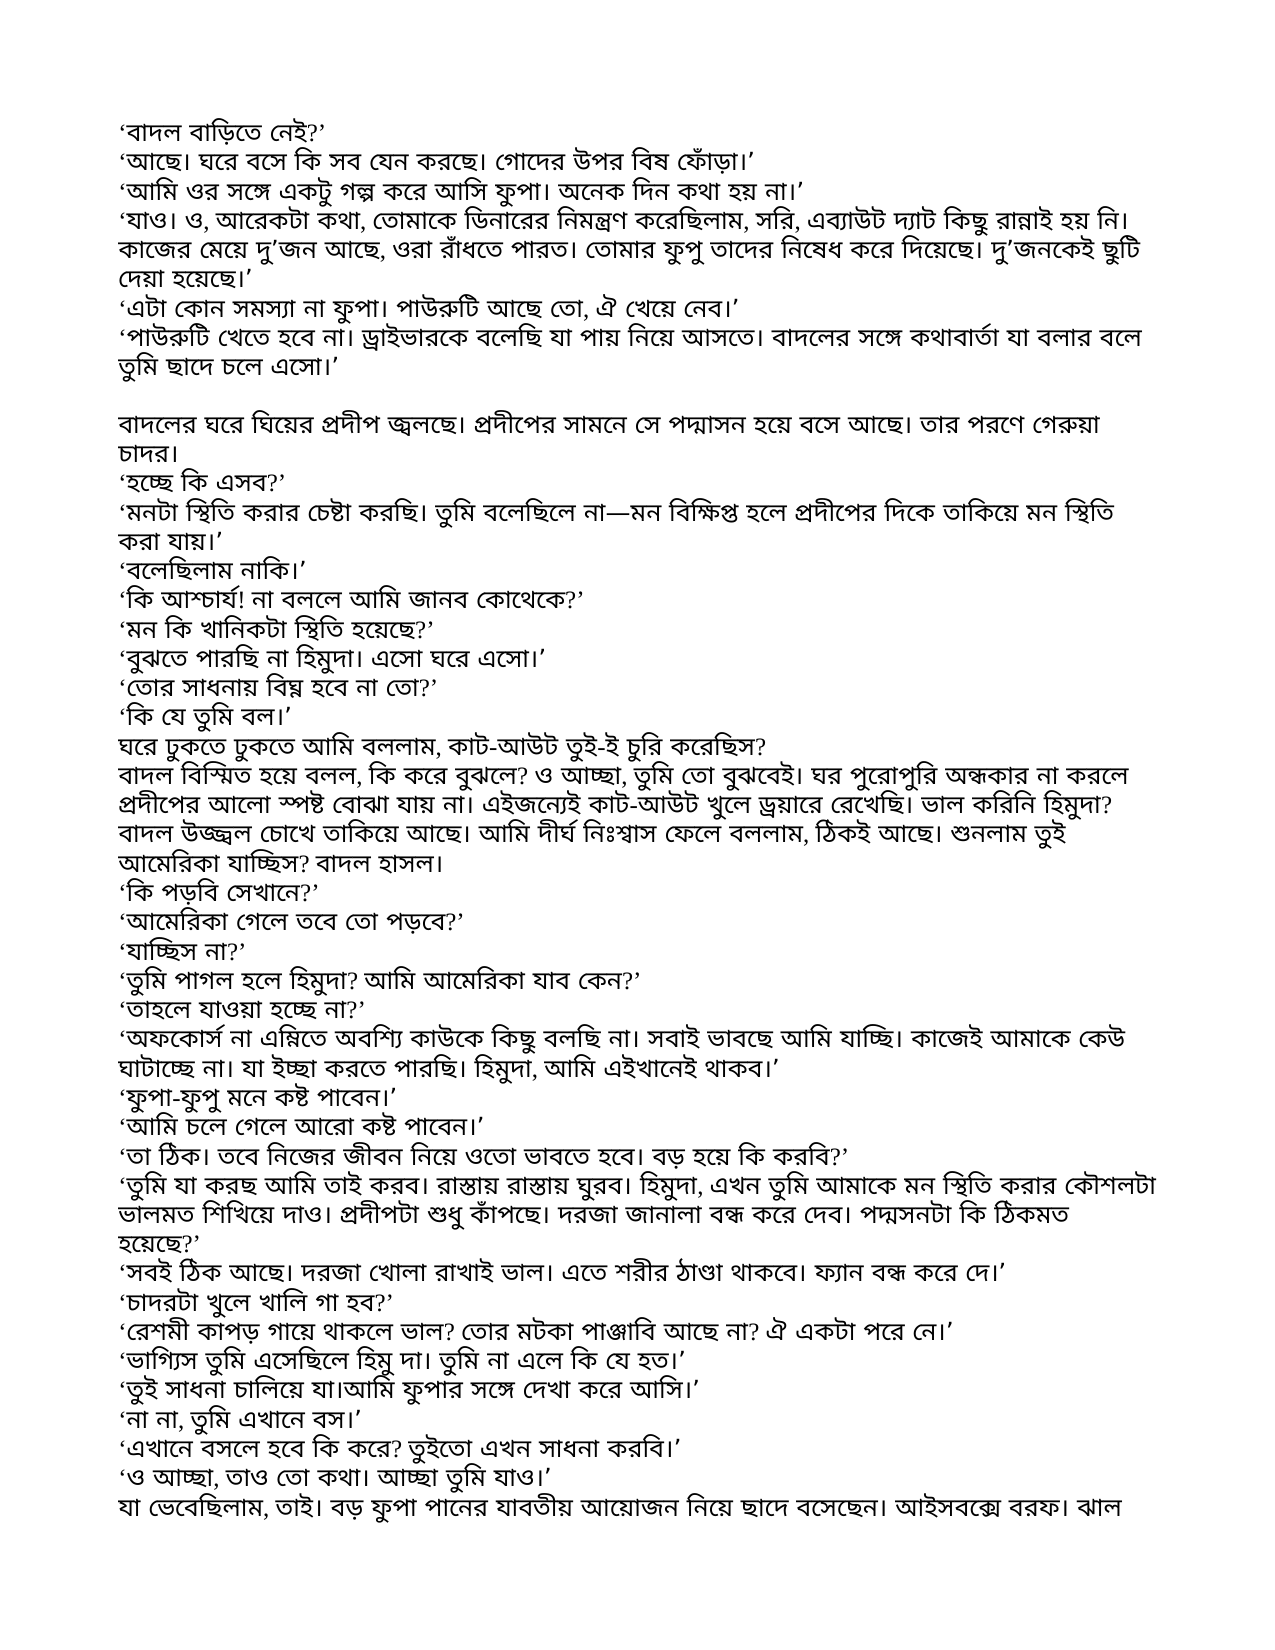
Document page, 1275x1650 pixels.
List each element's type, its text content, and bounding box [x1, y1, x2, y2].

text ‘বুঝতে পারছি না হিমুদা। এসো ঘরে এসো।’ [299, 644, 1157, 673]
text যা ভেবেছিলাম, তাই। বড় ফুপা পানের যাবতীয় আয়োজন নিয়ে ছাদে বসেছেন। আইসবক্সে বরফ। ঝাল [118, 1493, 1157, 1522]
text ‘বুঝতে পারছি না হিমুদা। এসো ঘরে এসো।’ [118, 644, 328, 673]
text বাদল বিস্মিত হয়ে বলল, কি করে বুঝলে? ও আচ্ছা, তুমি তো বুঝবেই। ঘর পুরোপুরি অন্ধকার না করলে প্রদীপের আলো স্পষ্ট বোঝা যায় না। এইজন্যেই কাট-আউট খুলে ড্রয়ারে রেখেছি। ভাল করিনি হিমুদা? [118, 761, 1157, 819]
text ‘তুমি যা করছ আমি তাই করব। রাস্তায় রাস্তায় ঘুরব। হিমুদা, এখন তুমি আমাকে মন স্থিতি করার কৌশলটা ভালমত শিখিয়ে দাও। প্রদীপটা শুধু কাঁপছে। দরজা জানালা বন্ধ করে দেব। পদ্মসনটা কি ঠিকমত হয়েছে?’ [118, 1171, 1157, 1258]
text ‘ও আচ্ছা, তাও তো কথা। আচ্ছা তুমি যাও।’ [118, 1463, 1157, 1493]
text ‘এখানে বসলে হবে কি করে? তুইতো এখন সাধনা করবি।’ [118, 1434, 1157, 1463]
text ‘তোর সাধনায় বিঘ্ন হবে না তো?’ [118, 673, 1157, 702]
text ‘ফুপা-ফুপু মনে কষ্ট পাবেন।’ [118, 1083, 1157, 1112]
text ‘বাদল বাড়িতে নেই?’ [118, 118, 1157, 147]
text ‘না না, তুমি এখানে বস।’ [118, 1405, 1157, 1434]
text ‘চাদরটা খুলে খালি গা হব?’ [118, 1288, 1157, 1317]
text ‘তা ঠিক। তবে নিজের জীবন নিয়ে ওতো ভাবতে হবে। বড় হয়ে কি করবি?’ [118, 1142, 1157, 1171]
text ‘সবই ঠিক আছে। দরজা খোলা রাখাই ভাল। এতে শরীর ঠাণ্ডা থাকবে। ফ্যান বন্ধ করে দে।’ [118, 1258, 1157, 1288]
text ‘তাহলে যাওয়া হচ্ছে না?’ [118, 995, 1157, 1024]
text ‘ভাগ্যিস তুমি এসেছিলে হিমু দা। তুমি না এলে কি যে হত।’ [359, 1346, 1157, 1376]
text ‘আমি ওর সঙ্গে একটু গল্প করে আসি ফুপা। অনেক দিন কথা হয় না।’ [118, 177, 327, 206]
text ‘রেশমী কাপড় গায়ে থাকলে ভাল? তোর মটকা পাঞ্জাবি আছে না? ঐ একটা পরে নে।’ [118, 1317, 1157, 1346]
text ‘আমেরিকা গেলে তবে তো পড়বে?’ [118, 907, 1157, 937]
text ‘তুমি পাগল হলে হিমুদা? আমি আমেরিকা যাব কেন?’ [118, 966, 321, 995]
text ‘ভাগ্যিস তুমি এসেছিলে হিমু দা। তুমি না এলে কি যে হত।’ [118, 1346, 388, 1376]
text বাদল উজ্জ্বল চোখে তাকিয়ে আছে। আমি দীর্ঘ নিঃশ্বাস ফেলে বললাম, ঠিকই আছে। শুনলাম তুই আমেরিকা যাচ্ছিস? বাদল হাসল। [118, 819, 1157, 878]
text ‘মনটা স্থিতি করার চেষ্টা করছি। তুমি বলেছিলে না—মন বিক্ষিপ্ত হলে প্রদীপের দিকে তাকিয়ে মন স্থিতি করা যায়।’ [118, 498, 1157, 556]
text ‘কি আশ্চার্য! না বললে আমি জানব কোথেকে?’ [118, 585, 1157, 615]
text ‘অফকোর্স না এম্নিতে অবশ্যি কাউকে কিছু বলছি না। সবাই ভাবছে আমি যাচ্ছি। কাজেই আমাকে কেউ ঘাটাচ্ছে না। যা ইচ্ছা করতে পারছি। হিমুদা, আমি এইখানেই থাকব।’ [118, 1024, 1157, 1083]
text ‘মন কি খানিকটা স্থিতি হয়েছে?’ [118, 615, 1157, 644]
text ‘হচ্ছে কি এসব?’ [118, 468, 1157, 498]
text ‘যাও। ও, আরেকটা কথা, তোমাকে ডিনারের নিমন্ত্রণ করেছিলাম, সরি, এব্যাউট দ্যাট কিছু রান্নাই হয় নি। কাজের মেয়ে দু’জন আছে, ওরা রাঁধতে পারত। তোমার ফুপু তাদের নিষেধ করে দিয়েছে। দু’জনকেই ছুটি দেয়া হয়েছে।’ [118, 206, 1157, 294]
text ‘আমি ওর সঙ্গে একটু গল্প করে আসি ফুপা। অনেক দিন কথা হয় না।’ [319, 177, 1157, 206]
text বাদলের ঘরে ঘিয়ের প্রদীপ জ্বলছে। প্রদীপের সামনে সে পদ্মাসন হয়ে বসে আছে। তার পরণে গেরুয়া চাদর। [118, 410, 1157, 468]
text ‘তুই সাধনা চালিয়ে যা।আমি ফুপার সঙ্গে দেখা করে আসি।’ [118, 1376, 1157, 1405]
text ‘আছে। ঘরে বসে কি সব যেন করছে। গোদের উপর বিষ ফোঁড়া।’ [118, 147, 1157, 177]
text ‘কি পড়বি সেখানে?’ [118, 878, 1157, 907]
text ‘এটা কোন সমস্যা না ফুপা। পাউরুটি আছে তো, ঐ খেয়ে নেব।’ [118, 294, 1157, 323]
text ‘বলেছিলাম নাকি।’ [118, 556, 1157, 585]
text ‘পাউরুটি খেতে হবে না। ড্রাইভারকে বলেছি যা পায় নিয়ে আসতে। বাদলের সঙ্গে কথাবার্তা যা বলার বলে তুমি ছাদে চলে এসো।’ [118, 323, 1157, 381]
text ‘তুমি পাগল হলে হিমুদা? আমি আমেরিকা যাব কেন?’ [292, 966, 1157, 995]
text ঘরে ঢুকতে ঢুকতে আমি বললাম, কাট-আউট তুই-ই চুরি করেছিস? [118, 732, 1157, 761]
text ‘যাচ্ছিস না?’ [118, 937, 1157, 966]
text ‘আমি চলে গেলে আরো কষ্ট পাবেন।’ [118, 1112, 1157, 1142]
text ‘কি যে তুমি বল।’ [118, 702, 1157, 732]
